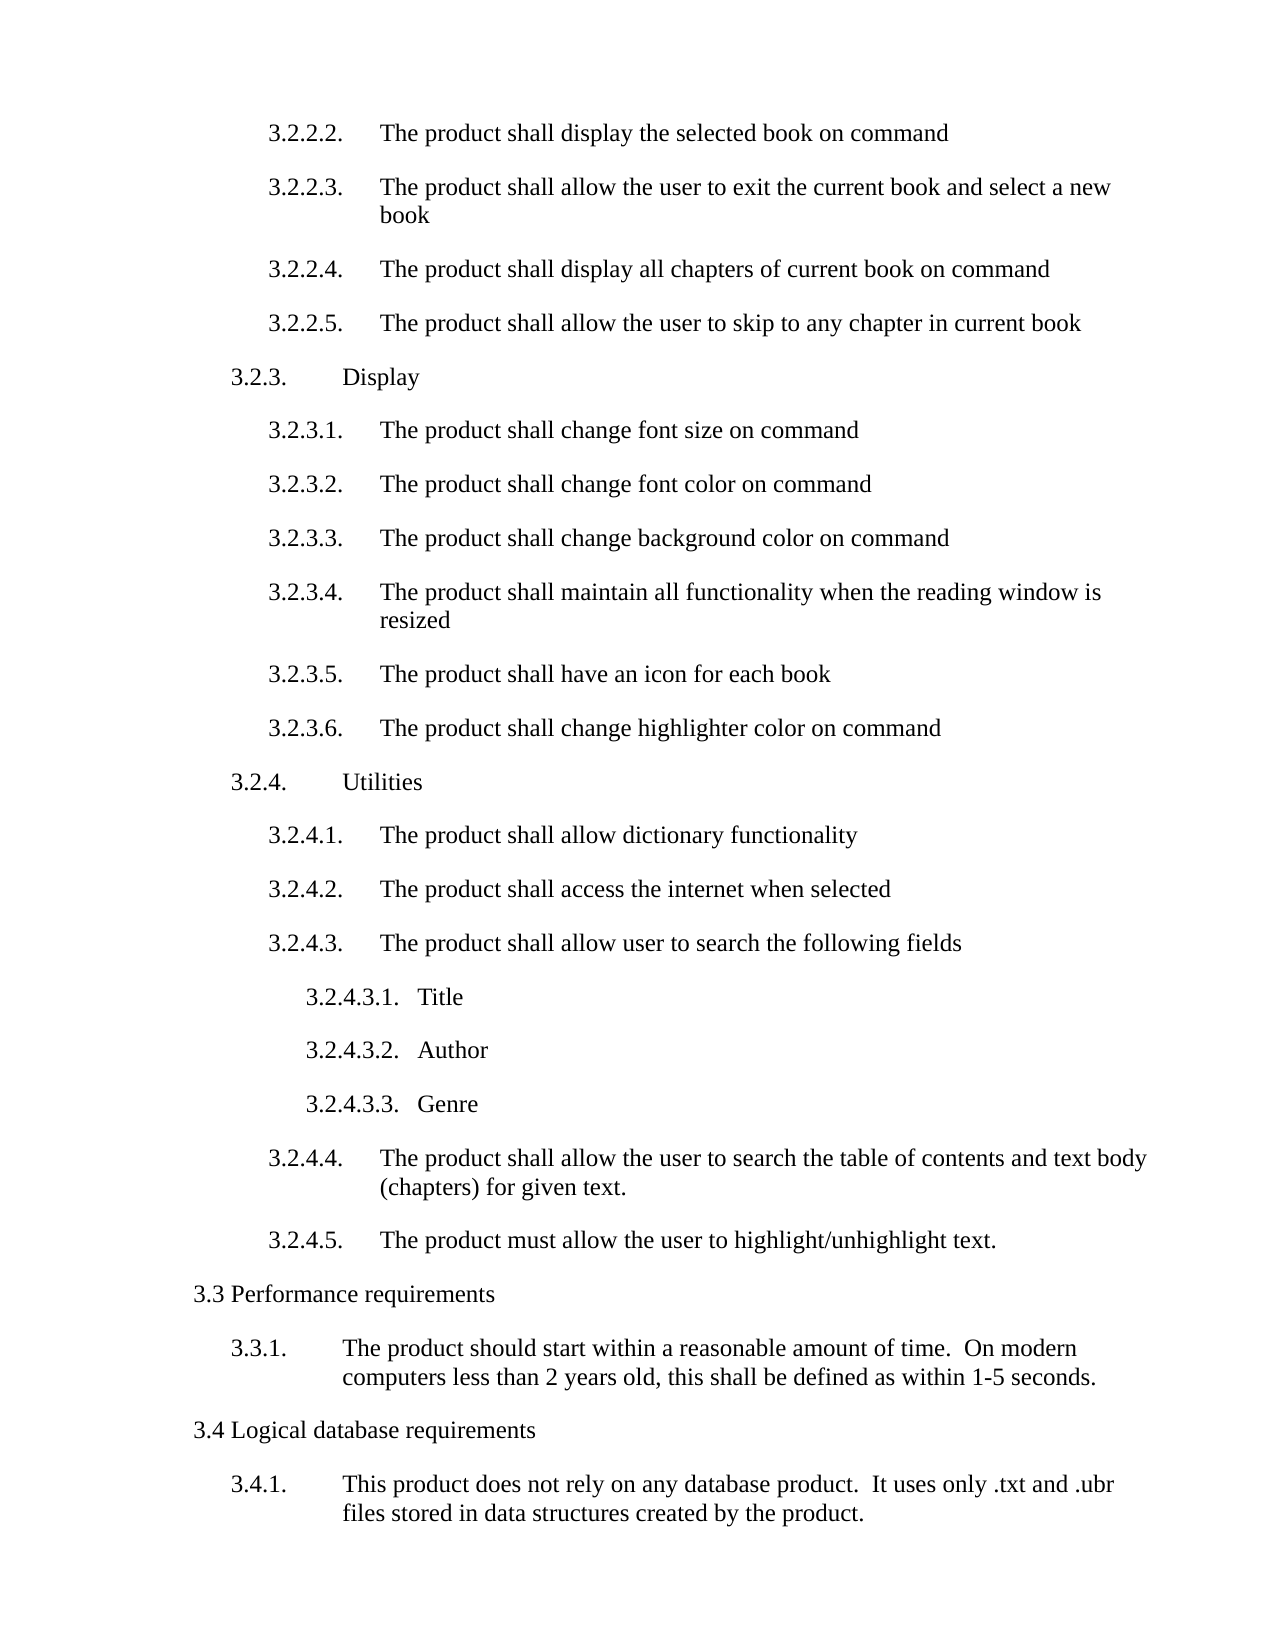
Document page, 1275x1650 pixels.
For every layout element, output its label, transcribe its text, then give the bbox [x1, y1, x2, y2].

list The product shall allow the user to search the table of contents and text body (chapters) for given text. [268, 1143, 1157, 1201]
list Genre [306, 1089, 1157, 1118]
list Utilities [231, 767, 1157, 796]
list Performance requirements [193, 1279, 1157, 1308]
list Logical database requirements [193, 1416, 1157, 1444]
list The product shall allow the user to exit the current book and select a new book [268, 172, 1157, 229]
list The product shall have an icon for each book [268, 659, 1157, 688]
list The product shall access the internet when selected [268, 874, 1157, 903]
list Title [306, 982, 1157, 1011]
list The product shall allow dictionary functionality [268, 821, 1157, 849]
list The product shall allow user to search the following fields [268, 928, 1157, 957]
list Display [231, 362, 1157, 391]
list Author [306, 1036, 1157, 1064]
list The product shall display all chapters of current book on command [268, 254, 1157, 283]
list The product shall change highlighter color on command [268, 713, 1157, 742]
list The product shall allow the user to skip to any chapter in current book [268, 308, 1157, 337]
list The product shall change font size on command [268, 416, 1157, 444]
list The product shall change background color on command [268, 523, 1157, 552]
list The product should start within a reasonable amount of time. On modern computers less than 2 years old, this shall be defined as within 1-5 seconds. [231, 1333, 1157, 1391]
list The product shall display the selected book on command [268, 118, 1157, 147]
list The product shall change font color on command [268, 469, 1157, 498]
list The product must allow the user to highlight/unhighlight text. [268, 1226, 1157, 1254]
list This product does not rely on any database product. It uses only .txt and .ubr files stored in data structures created by the product. [231, 1469, 1157, 1527]
list The product shall maintain all functionality when the reading window is resized [268, 577, 1157, 634]
